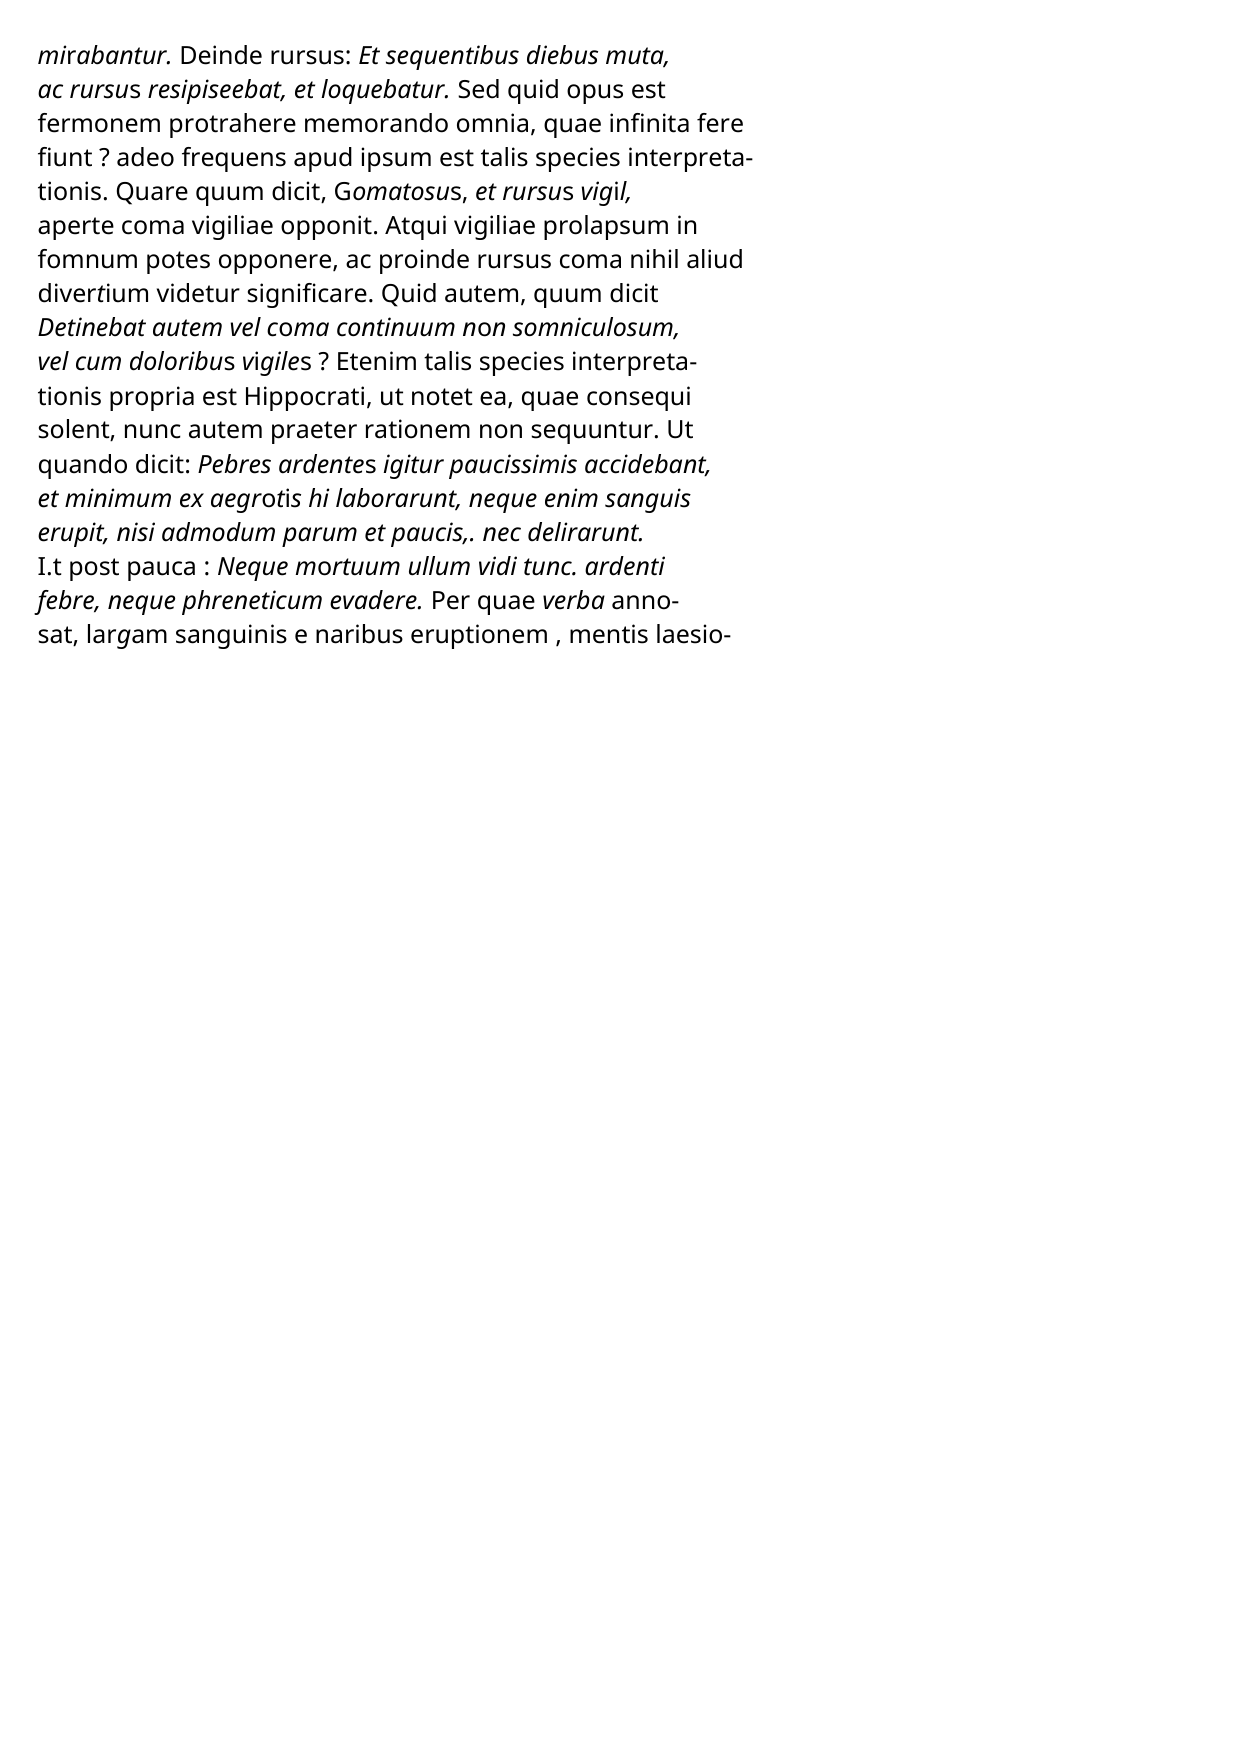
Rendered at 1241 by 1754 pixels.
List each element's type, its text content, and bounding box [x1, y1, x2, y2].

text mirabantur. Deinde rursus: Et sequentibus diebus muta, ac rursus resipiseebat, et loquebatur. Sed quid opus est fermonem protrahere memorando omnia, quae infinita fere fiunt ? adeo frequens apud ipsum est talis species interpreta- tionis. Quare quum dicit, Gomatosus, et rursus vigil, aperte coma vigiliae opponit. Atqui vigiliae prolapsum in fomnum potes opponere, ac proinde rursus coma nihil aliud divertium videtur significare. Quid autem, quum dicit Detinebat autem vel coma continuum non somniculosum, vel cum doloribus vigiles ? Etenim talis species interpreta- tionis propria est Hippocrati, ut notet ea, quae consequi solent, nunc autem praeter rationem non sequuntur. Ut quando dicit: Pebres ardentes igitur paucissimis accidebant, et minimum ex aegrotis hi laborarunt, neque enim sanguis erupit, nisi admodum parum et paucis,. nec delirarunt. I.t post pauca : Neque mortuum ullum vidi tunc. ardenti febre, neque phreneticum evadere. Per quae verba anno- sat, largam sanguinis e naribus eruptionem , mentis laesio- [37, 37, 1203, 651]
